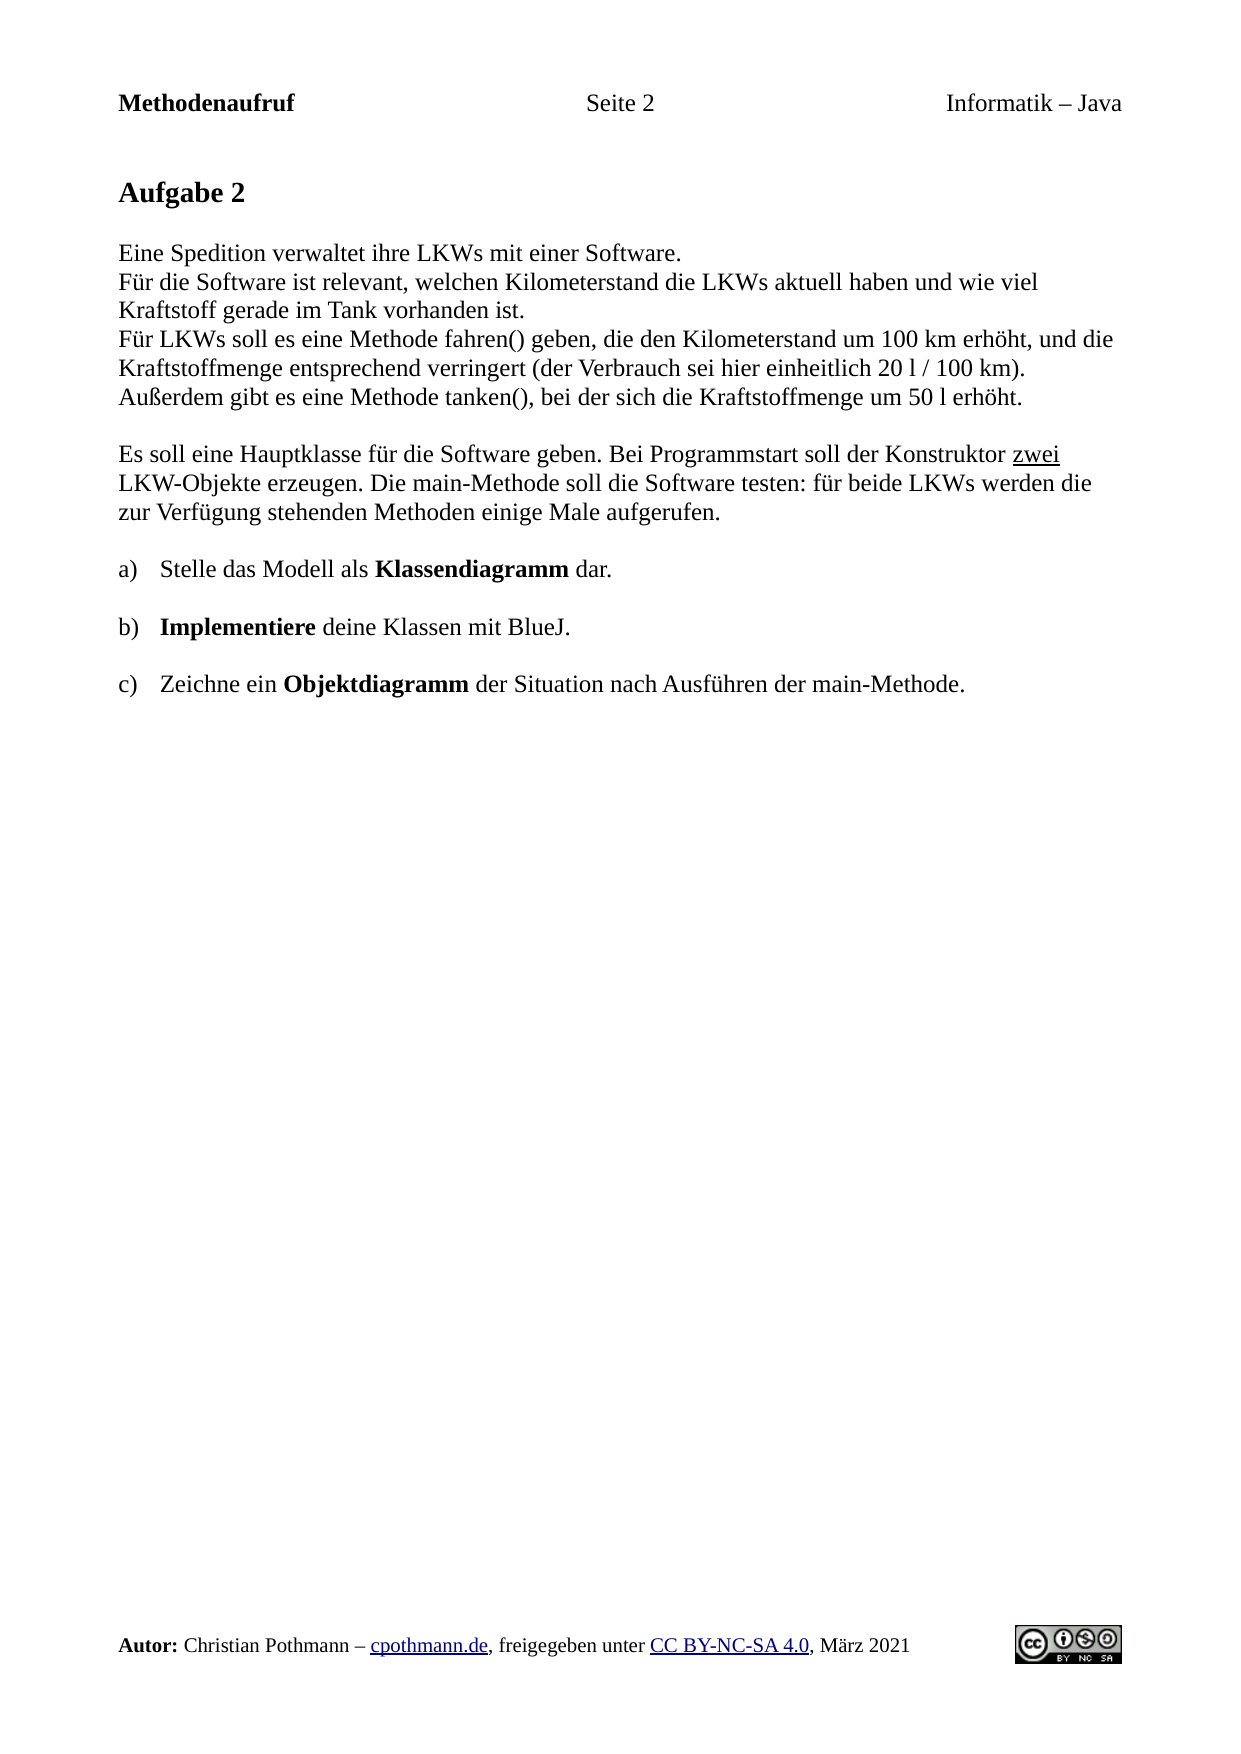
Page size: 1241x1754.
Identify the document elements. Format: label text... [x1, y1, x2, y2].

list Zeichne ein Objektdiagramm der Situation nach Ausführen der main-Methode. [118, 669, 1122, 698]
list Stelle das Modell als Klassendiagramm dar. [118, 554, 1122, 583]
text Autor: Christian Pothmann – cpothmann.de, freigegeben unter CC BY-NC-SA 4.0, März 2021 [118, 1632, 1015, 1657]
picture [1015, 1625, 1122, 1664]
text Außerdem gibt es eine Methode tanken(), bei der sich die Kraftstoffmenge um 50 l erhöht. [118, 382, 1122, 410]
list Implementiere deine Klassen mit BlueJ. [118, 612, 1122, 640]
text Es soll eine Hauptklasse für die Software geben. Bei Programmstart soll der Konstruktor zwei LKW-Objekte erzeugen. Die main-Methode soll die Software testen: für beide LKWs werden die zur Verfügung stehenden Methoden einige Male aufgerufen. [118, 439, 1122, 525]
text Für LKWs soll es eine Methode fahren() geben, die den Kilometerstand um 100 km erhöht, und die Kraftstoffmenge entsprechend verringert (der Verbrauch sei hier einheitlich 20 l / 100 km). [118, 324, 1122, 382]
text Aufgabe 2 [118, 176, 1122, 209]
text Für die Software ist relevant, welchen Kilometerstand die LKWs aktuell haben und wie viel Kraftstoff gerade im Tank vorhanden ist. [118, 267, 1122, 324]
text Eine Spedition verwaltet ihre LKWs mit einer Software. [118, 238, 1122, 267]
